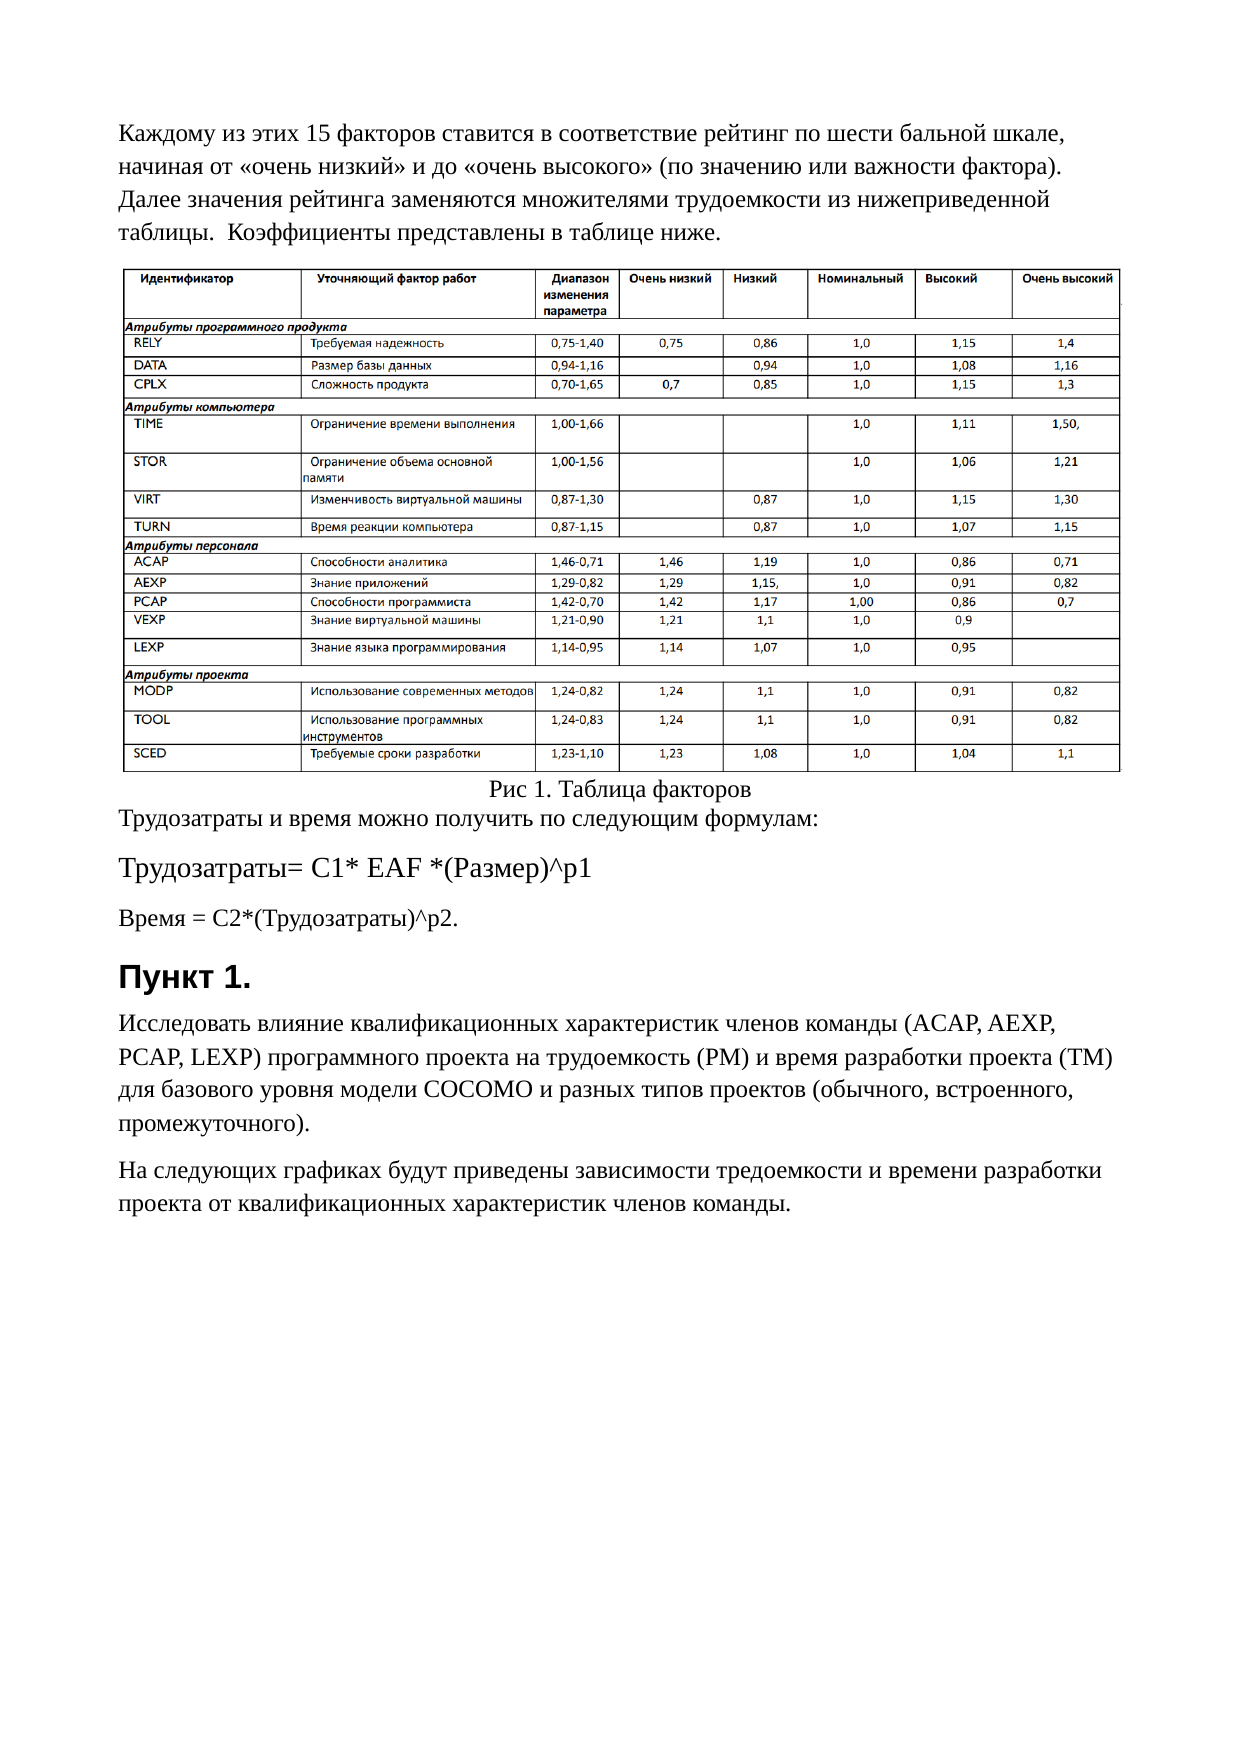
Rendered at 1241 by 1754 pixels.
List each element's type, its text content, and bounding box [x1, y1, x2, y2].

text Время = С2*(Трудозатраты)^р2. [118, 903, 1122, 932]
picture [118, 264, 1123, 774]
text На следующих графиках будут приведены зависимости тредоемкости и времени разработки проекта от квалификационных характеристик членов команды. [118, 1155, 1122, 1217]
table_header Рис 1. Таблица факторов [118, 774, 1122, 803]
text Исследовать влияние квалификационных характеристик членов команды (ACAP, AEXP, PCAP, LEXP) программного проекта на трудоемкость (РМ) и время разработки проекта (ТМ) для базового уровня модели COCOMO и разных типов проектов (обычного, встроенного, промежуточного). [118, 1008, 1122, 1136]
text Каждому из этих 15 факторов ставится в соответствие рейтинг по шести бальной шкале, начиная от «очень низкий» и до «очень высокого» (по значению или важности фактора). Далее значения рейтинга заменяются множителями трудоемкости из нижеприведенной таблицы. Коэффициенты представлены в таблице ниже. [118, 118, 1122, 246]
text Трудозатраты и время можно получить по следующим формулам: [118, 803, 1122, 832]
text Трудозатраты= С1* EAF *(Размер)^р1 [118, 850, 1122, 884]
subtitle Пункт 1. [118, 957, 1122, 996]
